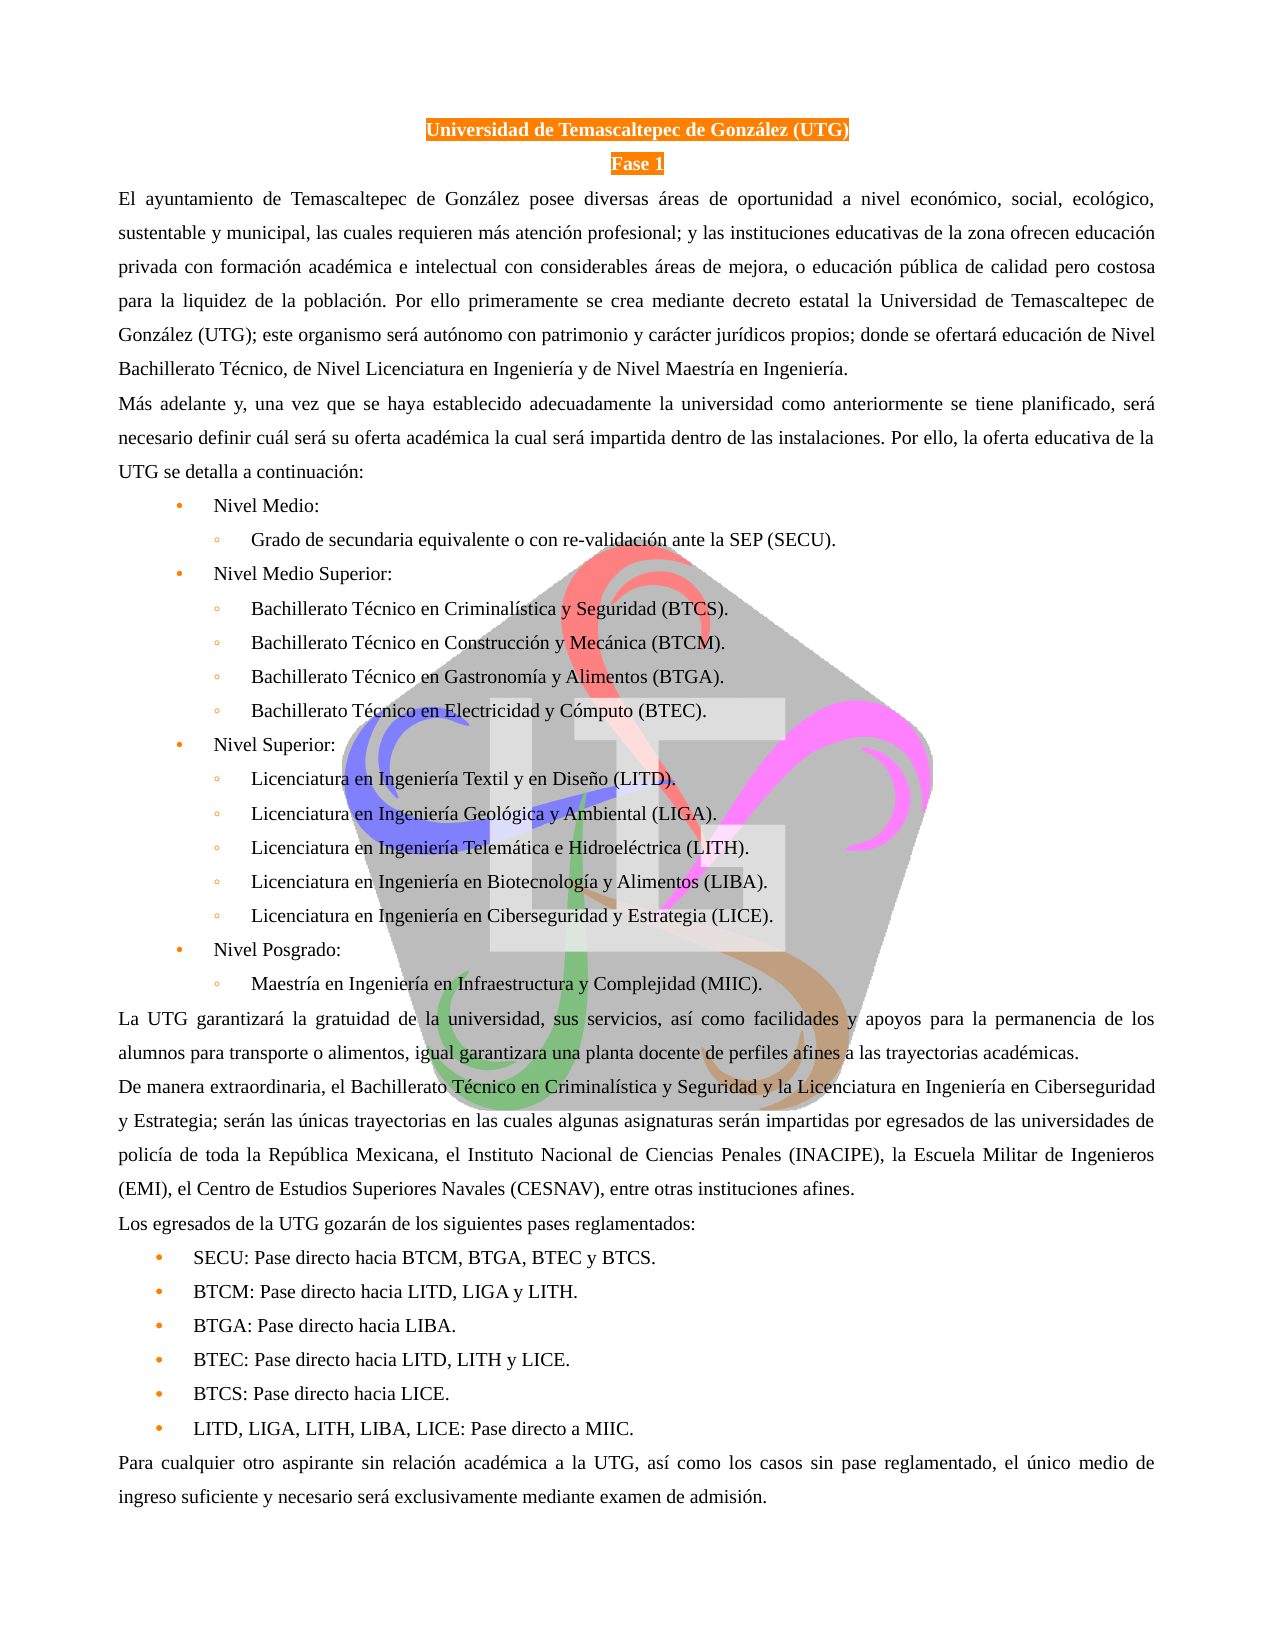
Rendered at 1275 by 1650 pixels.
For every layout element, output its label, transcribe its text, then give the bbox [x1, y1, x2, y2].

picture [342, 688, 933, 699]
picture [342, 551, 933, 562]
list Licenciatura en Ingeniería Telemática e Hidroeléctrica (LITH). [213, 836, 1157, 858]
list BTGA: Pase directo hacia LIBA. [156, 1314, 1157, 1337]
picture [342, 756, 933, 767]
list Grado de secundaria equivalente o con re-validación ante la SEP (SECU). [213, 528, 1157, 551]
list Bachillerato Técnico en Construcción y Mecánica (BTCM). [213, 631, 1157, 653]
text Más adelante y, una vez que se haya establecido adecuadamente la universidad como anteriormente se tiene planificado, será necesario definir cuál será su oferta académica la cual será impartida dentro de las instalaciones. Por ello, la oferta educativa de la UTG se detalla a continuación: [118, 391, 1157, 483]
list Bachillerato Técnico en Gastronomía y Alimentos (BTGA). [213, 665, 1157, 688]
text Fase 1 [118, 152, 1157, 175]
list Nivel Medio Superior: [176, 562, 1157, 585]
picture [342, 995, 933, 1006]
text Los egresados de la UTG gozarán de los siguientes pases reglamentados: [118, 1211, 1157, 1234]
list Nivel Posgrado: [176, 938, 1157, 961]
list SECU: Pase directo hacia BTCM, BTGA, BTEC y BTCS. [156, 1246, 1157, 1268]
picture [342, 927, 933, 938]
list Bachillerato Técnico en Electricidad y Cómputo (BTEC). [213, 699, 1157, 722]
text Universidad de Temascaltepec de González (UTG) [118, 118, 1157, 141]
list BTCM: Pase directo hacia LITD, LIGA y LITH. [156, 1280, 1157, 1303]
list Bachillerato Técnico en Criminalística y Seguridad (BTCS). [213, 596, 1157, 619]
picture [342, 790, 933, 801]
text Para cualquier otro aspirante sin relación académica a la UTG, así como los casos sin pase reglamentado, el único medio de ingreso suficiente y necesario será exclusivamente mediante examen de admisión. [118, 1451, 1157, 1508]
list LITD, LIGA, LITH, LIBA, LICE: Pase directo a MIIC. [156, 1416, 1157, 1439]
picture [342, 824, 933, 836]
text La UTG garantizará la gratuidad de la universidad, sus servicios, así como facilidades y apoyos para la permanencia de los alumnos para transporte o alimentos, igual garantizara una planta docente de perfiles afines a las trayectorias académicas. [118, 1006, 1157, 1063]
list Licenciatura en Ingeniería en Biotecnología y Alimentos (LIBA). [213, 870, 1157, 893]
list BTEC: Pase directo hacia LITD, LITH y LICE. [156, 1348, 1157, 1371]
list Licenciatura en Ingeniería Textil y en Diseño (LITD). [213, 767, 1157, 790]
text El ayuntamiento de Temascaltepec de González posee diversas áreas de oportunidad a nivel económico, social, ecológico, sustentable y municipal, las cuales requieren más atención profesional; y las instituciones educativas de la zona ofrecen educación privada con formación académica e intelectual con considerables áreas de mejora, o educación pública de calidad pero costosa para la liquidez de la población. Por ello primeramente se crea mediante decreto estatal la Universidad de Temascaltepec de González (UTG); este organismo será autónomo con patrimonio y carácter jurídicos propios; donde se ofertará educación de Nivel Bachillerato Técnico, de Nivel Licenciatura en Ingeniería y de Nivel Maestría en Ingeniería. [118, 186, 1157, 380]
picture [342, 858, 933, 870]
picture [342, 585, 933, 596]
picture [342, 722, 933, 733]
list Licenciatura en Ingeniería en Ciberseguridad y Estrategia (LICE). [213, 904, 1157, 927]
list Nivel Superior: [176, 733, 1157, 756]
list Nivel Medio: [176, 494, 1157, 517]
picture [342, 961, 933, 972]
picture [342, 619, 933, 631]
list Licenciatura en Ingeniería Geológica y Ambiental (LIGA). [213, 801, 1157, 824]
picture [342, 1063, 933, 1075]
list Maestría en Ingeniería en Infraestructura y Complejidad (MIIC). [213, 972, 1157, 995]
list BTCS: Pase directo hacia LICE. [156, 1382, 1157, 1405]
picture [342, 893, 933, 904]
text De manera extraordinaria, el Bachillerato Técnico en Criminalística y Seguridad y la Licenciatura en Ingeniería en Ciberseguridad y Estrategia; serán las únicas trayectorias en las cuales algunas asignaturas serán impartidas por egresados de las universidades de policía de toda la República Mexicana, el Instituto Nacional de Ciencias Penales (INACIPE), la Escuela Militar de Ingenieros (EMI), el Centro de Estudios Superiores Navales (CESNAV), entre otras instituciones afines. [118, 1075, 1157, 1200]
picture [342, 653, 933, 665]
